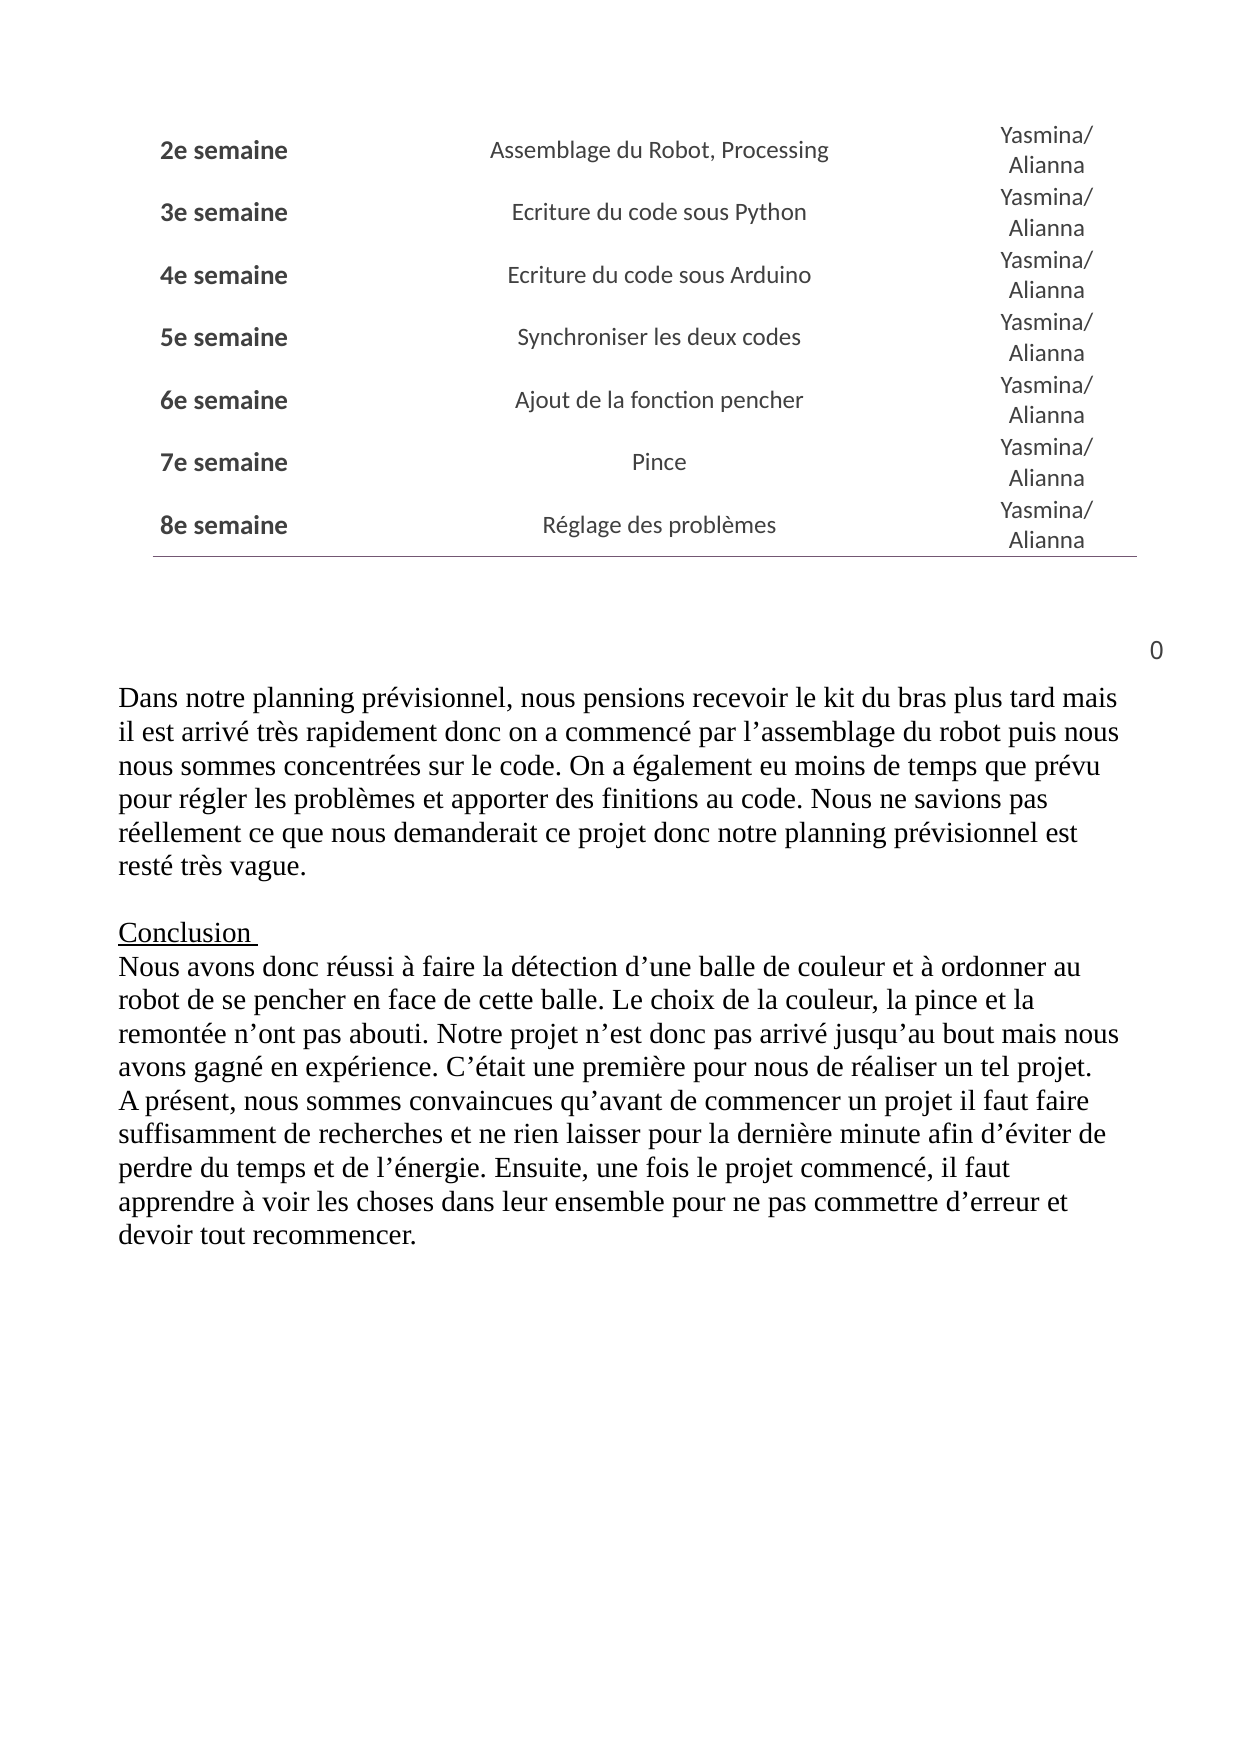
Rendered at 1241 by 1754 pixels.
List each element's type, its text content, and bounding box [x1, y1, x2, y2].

table_cell Réglage des problèmes [362, 493, 956, 556]
table_cell [1137, 556, 1176, 618]
table_cell [1215, 118, 1240, 181]
table_cell [1215, 493, 1240, 556]
table_cell [1176, 556, 1215, 618]
table_cell [956, 557, 1137, 618]
table_cell Yasmina/Alianna [956, 431, 1137, 493]
table_cell [1176, 368, 1215, 431]
table_cell [118, 618, 153, 681]
table_cell Ajout de la fonction pencher [362, 368, 956, 431]
table_cell [1176, 493, 1215, 556]
table_cell [118, 556, 153, 618]
table_cell [1176, 118, 1215, 181]
text Conclusion [118, 915, 1122, 949]
table_cell Yasmina/Alianna [956, 493, 1137, 556]
table_cell Ecriture du code sous Python [362, 181, 956, 243]
table_cell [118, 243, 153, 306]
table_cell [362, 557, 956, 618]
text Dans notre planning prévisionnel, nous pensions recevoir le kit du bras plus tard mais il est arrivé très rapidement donc on a commencé par l’assemblage du robot puis nous nous sommes concentrées sur le code. On a également eu moins de temps que prévu pour régler les problèmes et apporter des finitions au code. Nous ne savions pas réellement ce que nous demanderait ce projet donc notre planning prévisionnel est resté très vague. [118, 681, 1122, 882]
table_cell Yasmina/Alianna [956, 306, 1137, 368]
table_cell [1215, 243, 1240, 306]
table_cell Yasmina/Alianna [956, 118, 1137, 181]
table_cell 4e semaine [153, 243, 362, 306]
table_cell [1137, 243, 1176, 306]
table_cell [118, 431, 153, 493]
table_cell [1137, 431, 1176, 493]
table_cell [1137, 118, 1176, 181]
table_cell [362, 618, 956, 681]
table_cell Yasmina/Alianna [956, 368, 1137, 431]
table_cell Ecriture du code sous Arduino [362, 243, 956, 306]
table_cell [1215, 368, 1240, 431]
table_cell 7e semaine [153, 431, 362, 493]
table_cell [1137, 368, 1176, 431]
table_cell 2e semaine [153, 118, 362, 181]
table_cell [1176, 618, 1215, 681]
table_cell [956, 618, 1137, 681]
table_cell Synchroniser les deux codes [362, 306, 956, 368]
table_cell [1176, 306, 1215, 368]
table_cell [1137, 181, 1176, 243]
table_cell [153, 618, 362, 681]
table_cell Yasmina/Alianna [956, 181, 1137, 243]
table_cell [1215, 618, 1240, 681]
table_cell 3e semaine [153, 181, 362, 243]
table_cell [1137, 306, 1176, 368]
table_cell 6e semaine [153, 368, 362, 431]
table_cell 0 [1137, 618, 1176, 681]
table_cell [118, 368, 153, 431]
table_cell [1176, 181, 1215, 243]
table_cell [1137, 493, 1176, 556]
table_cell 8e semaine [153, 493, 362, 556]
text Nous avons donc réussi à faire la détection d’une balle de couleur et à ordonner au robot de se pencher en face de cette balle. Le choix de la couleur, la pince et la remontée n’ont pas abouti. Notre projet n’est donc pas arrivé jusqu’au bout mais nous avons gagné en expérience. C’était une première pour nous de réaliser un tel projet. [118, 949, 1122, 1083]
table_cell [1176, 431, 1215, 493]
table_cell Yasmina/Alianna [956, 243, 1137, 306]
table_cell Pince [362, 431, 956, 493]
table_cell [118, 118, 153, 181]
table_cell [153, 557, 362, 618]
table_cell 5e semaine [153, 306, 362, 368]
table_cell [118, 306, 153, 368]
table_cell Assemblage du Robot, Processing [362, 118, 956, 181]
text A présent, nous sommes convaincues qu’avant de commencer un projet il faut faire suffisamment de recherches et ne rien laisser pour la dernière minute afin d’éviter de perdre du temps et de l’énergie. Ensuite, une fois le projet commencé, il faut apprendre à voir les choses dans leur ensemble pour ne pas commettre d’erreur et devoir tout recommencer. [118, 1083, 1122, 1251]
table_cell [1215, 431, 1240, 493]
table_cell [1176, 243, 1215, 306]
table_cell [118, 181, 153, 243]
table_cell [1215, 556, 1240, 618]
table_cell [1215, 181, 1240, 243]
table_cell [118, 493, 153, 556]
table_cell [1215, 306, 1240, 368]
